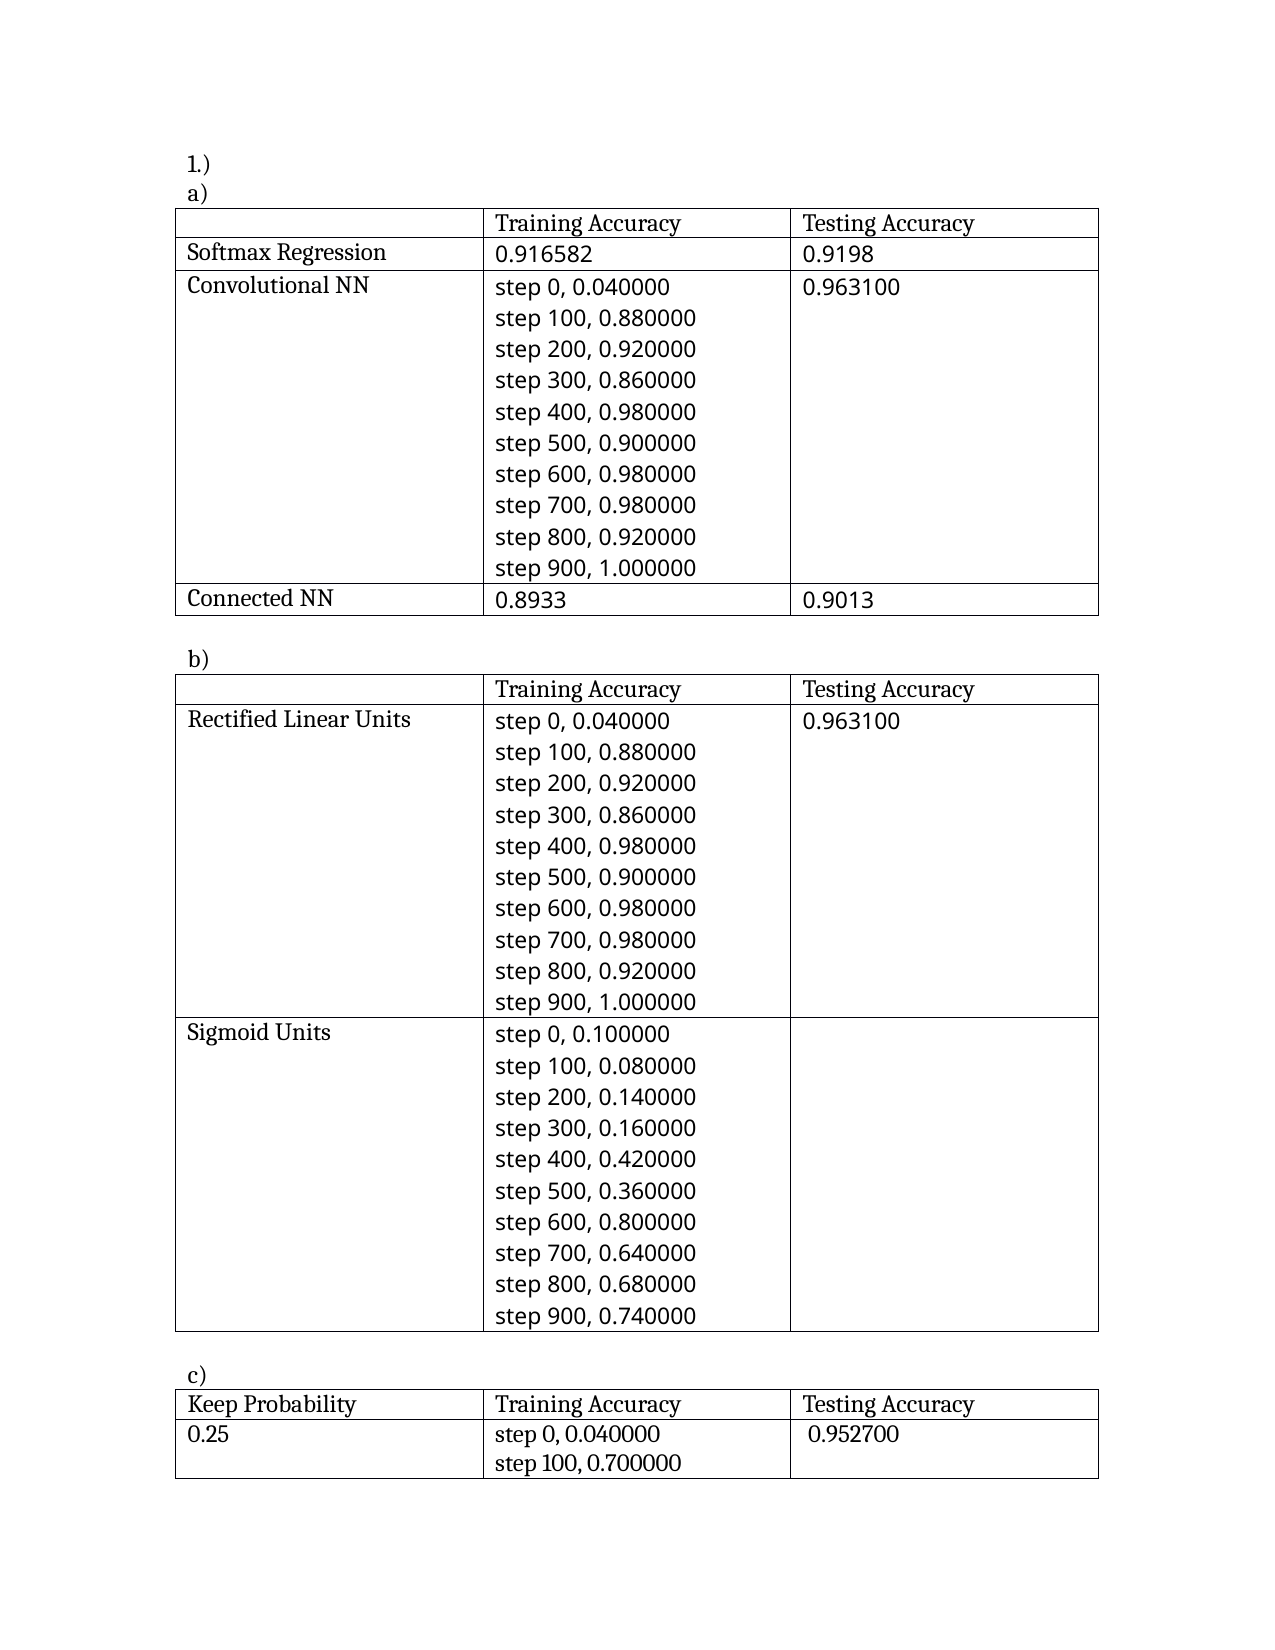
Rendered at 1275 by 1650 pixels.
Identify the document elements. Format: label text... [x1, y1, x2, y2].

text 1.) [187, 150, 1087, 179]
table_cell Sigmoid Units [176, 1018, 483, 1331]
table_cell 0.952700 [791, 1420, 1098, 1478]
table_cell 0.916582 [484, 238, 790, 269]
table_cell Connected NN [176, 584, 483, 615]
table_cell 0.9013 [791, 584, 1098, 615]
table_header Keep Probability [176, 1390, 483, 1419]
table_header [176, 209, 483, 237]
table_cell step 0, 0.040000 step 100, 0.880000 step 200, 0.920000 step 300, 0.860000 step 400, 0.980000 step 500, 0.900000 step 600, 0.980000 step 700, 0.980000 step 800, 0.920000 step 900, 1.000000 [484, 271, 790, 583]
table_cell Convolutional NN [176, 271, 483, 583]
table_cell 0.963100 [791, 705, 1098, 1017]
table_cell 0.8933 [484, 584, 790, 615]
table_header Training Accuracy [484, 675, 790, 704]
text a) [187, 179, 1087, 207]
table_header Testing Accuracy [791, 1390, 1098, 1419]
table_cell step 0, 0.100000 step 100, 0.080000 step 200, 0.140000 step 300, 0.160000 step 400, 0.420000 step 500, 0.360000 step 600, 0.800000 step 700, 0.640000 step 800, 0.680000 step 900, 0.740000 [484, 1018, 790, 1331]
table_cell 0.25 [176, 1420, 483, 1478]
text b) [187, 645, 1087, 674]
text c) [187, 1361, 1087, 1389]
table_header [176, 675, 483, 704]
table_cell 0.963100 [791, 271, 1098, 583]
table_cell [791, 1018, 1098, 1331]
table_cell step 0, 0.040000 step 100, 0.880000 step 200, 0.920000 step 300, 0.860000 step 400, 0.980000 step 500, 0.900000 step 600, 0.980000 step 700, 0.980000 step 800, 0.920000 step 900, 1.000000 [484, 705, 790, 1017]
table_cell Softmax Regression [176, 238, 483, 269]
table_cell Rectified Linear Units [176, 705, 483, 1017]
table_header Training Accuracy [484, 1390, 790, 1419]
table_header Testing Accuracy [791, 675, 1098, 704]
table_cell 0.9198 [791, 238, 1098, 269]
table_header Training Accuracy [484, 209, 790, 237]
table_header Testing Accuracy [791, 209, 1098, 237]
table_cell step 0, 0.040000 step 100, 0.700000 [484, 1420, 790, 1478]
